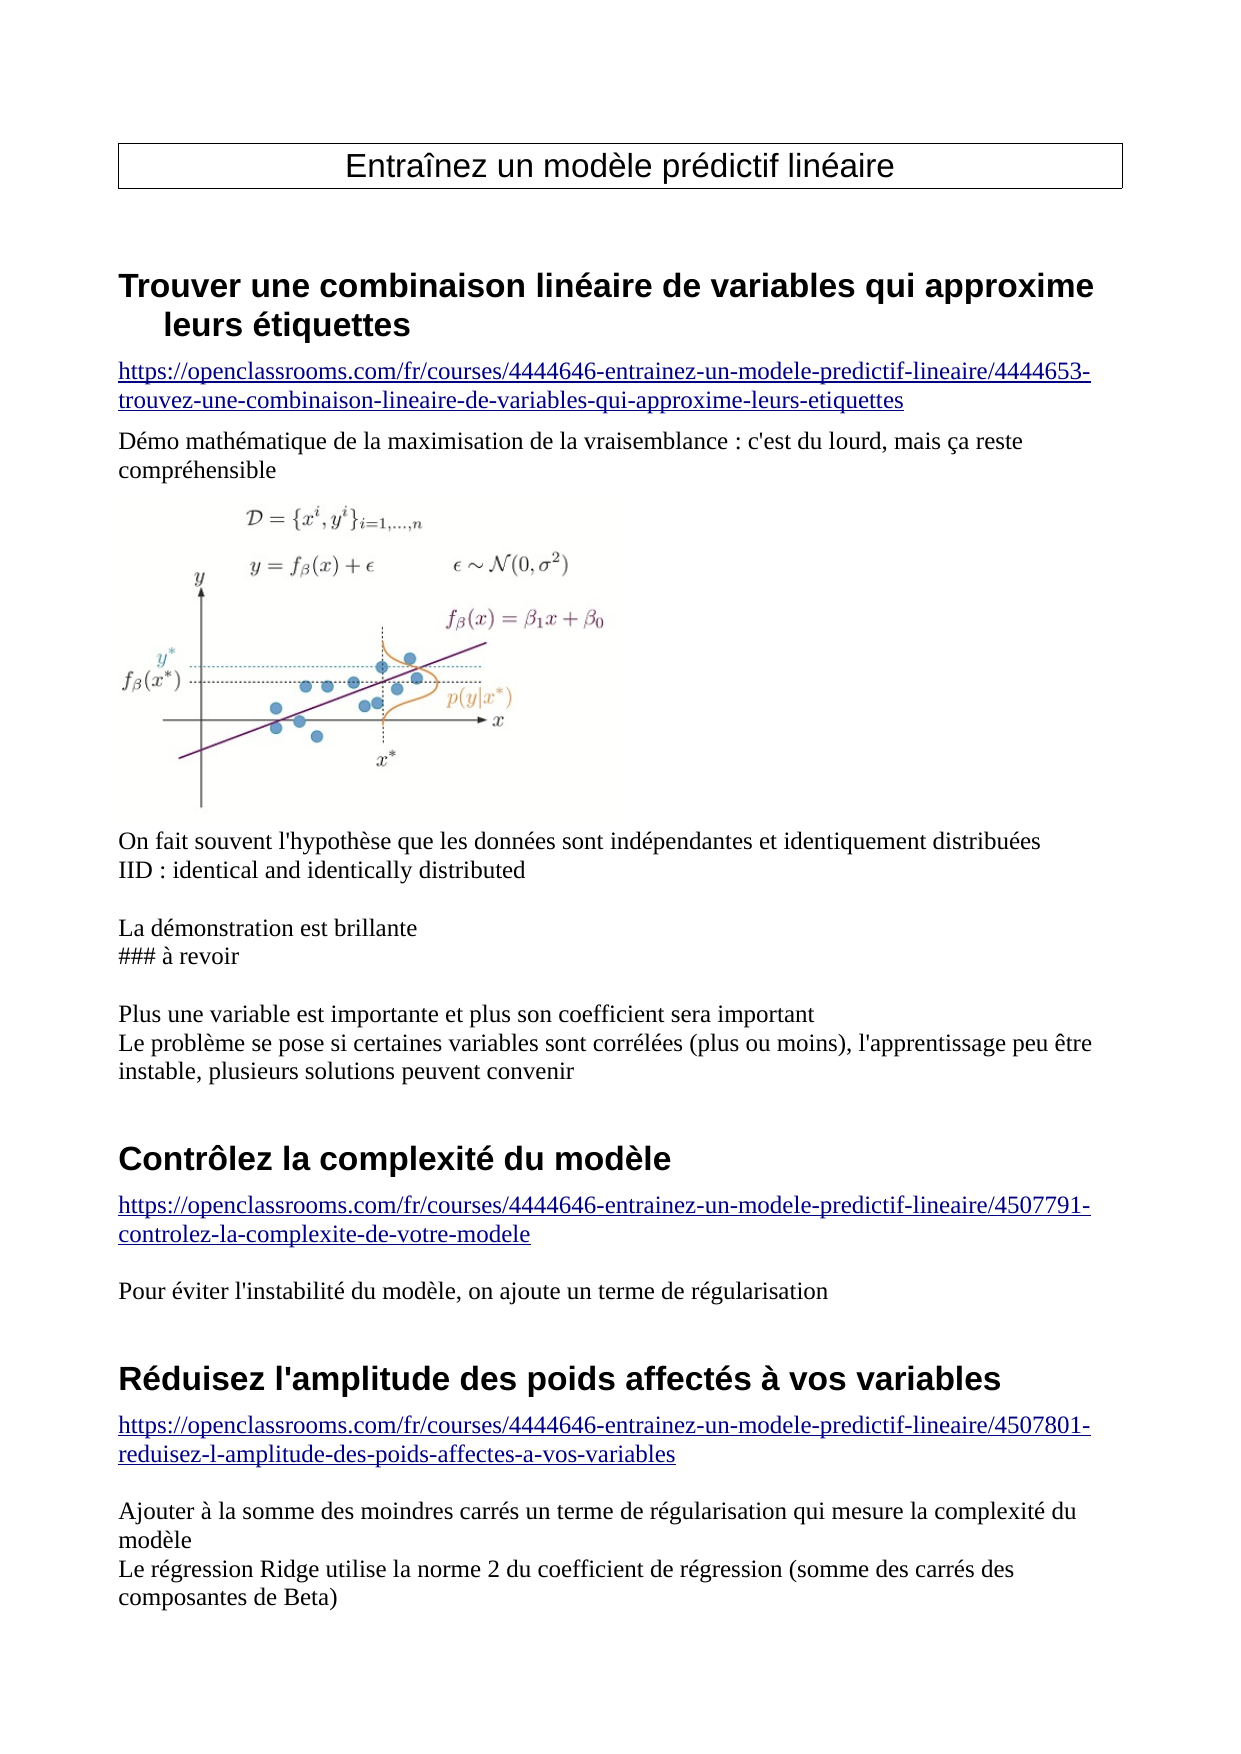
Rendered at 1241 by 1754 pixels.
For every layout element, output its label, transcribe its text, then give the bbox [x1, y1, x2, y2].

text Pour éviter l'instabilité du modèle, on ajoute un terme de régularisation [118, 1276, 1122, 1305]
text Le régression Ridge utilise la norme 2 du coefficient de régression (somme des carrés des composantes de Beta) [118, 1554, 1122, 1611]
text La démonstration est brillante [118, 913, 1122, 941]
subtitle Contrôlez la complexité du modèle [118, 1139, 1122, 1177]
text ### à revoir [118, 941, 1122, 970]
text Le problème se pose si certaines variables sont corrélées (plus ou moins), l'apprentissage peu être instable, plusieurs solutions peuvent convenir [118, 1028, 1122, 1085]
subtitle Réduisez l'amplitude des poids affectés à vos variables [118, 1359, 1122, 1397]
text https://openclassrooms.com/fr/courses/4444646-entrainez-un-modele-predictif-lineaire/4507791-controlez-la-complexite-de-votre-modele [118, 1190, 1122, 1247]
subtitle Entraînez un modèle prédictif linéaire [119, 144, 1122, 188]
text Plus une variable est importante et plus son coefficient sera important [118, 999, 1122, 1028]
text IID : identical and identically distributed [118, 855, 1122, 884]
text https://openclassrooms.com/fr/courses/4444646-entrainez-un-modele-predictif-lineaire/4444653-trouvez-une-combinaison-lineaire-de-variables-qui-approxime-leurs-etiquettes [118, 356, 1122, 414]
subtitle Trouver une combinaison linéaire de variables qui approxime leurs étiquettes [118, 266, 1122, 344]
text Ajouter à la somme des moindres carrés un terme de régularisation qui mesure la complexité du modèle [118, 1496, 1122, 1554]
text On fait souvent l'hypothèse que les données sont indépendantes et identiquement distribuées [118, 826, 1122, 855]
picture [118, 496, 626, 827]
text Démo mathématique de la maximisation de la vraisemblance : c'est du lourd, mais ça reste compréhensible [118, 426, 1122, 484]
text https://openclassrooms.com/fr/courses/4444646-entrainez-un-modele-predictif-lineaire/4507801-reduisez-l-amplitude-des-poids-affectes-a-vos-variables [118, 1410, 1122, 1467]
